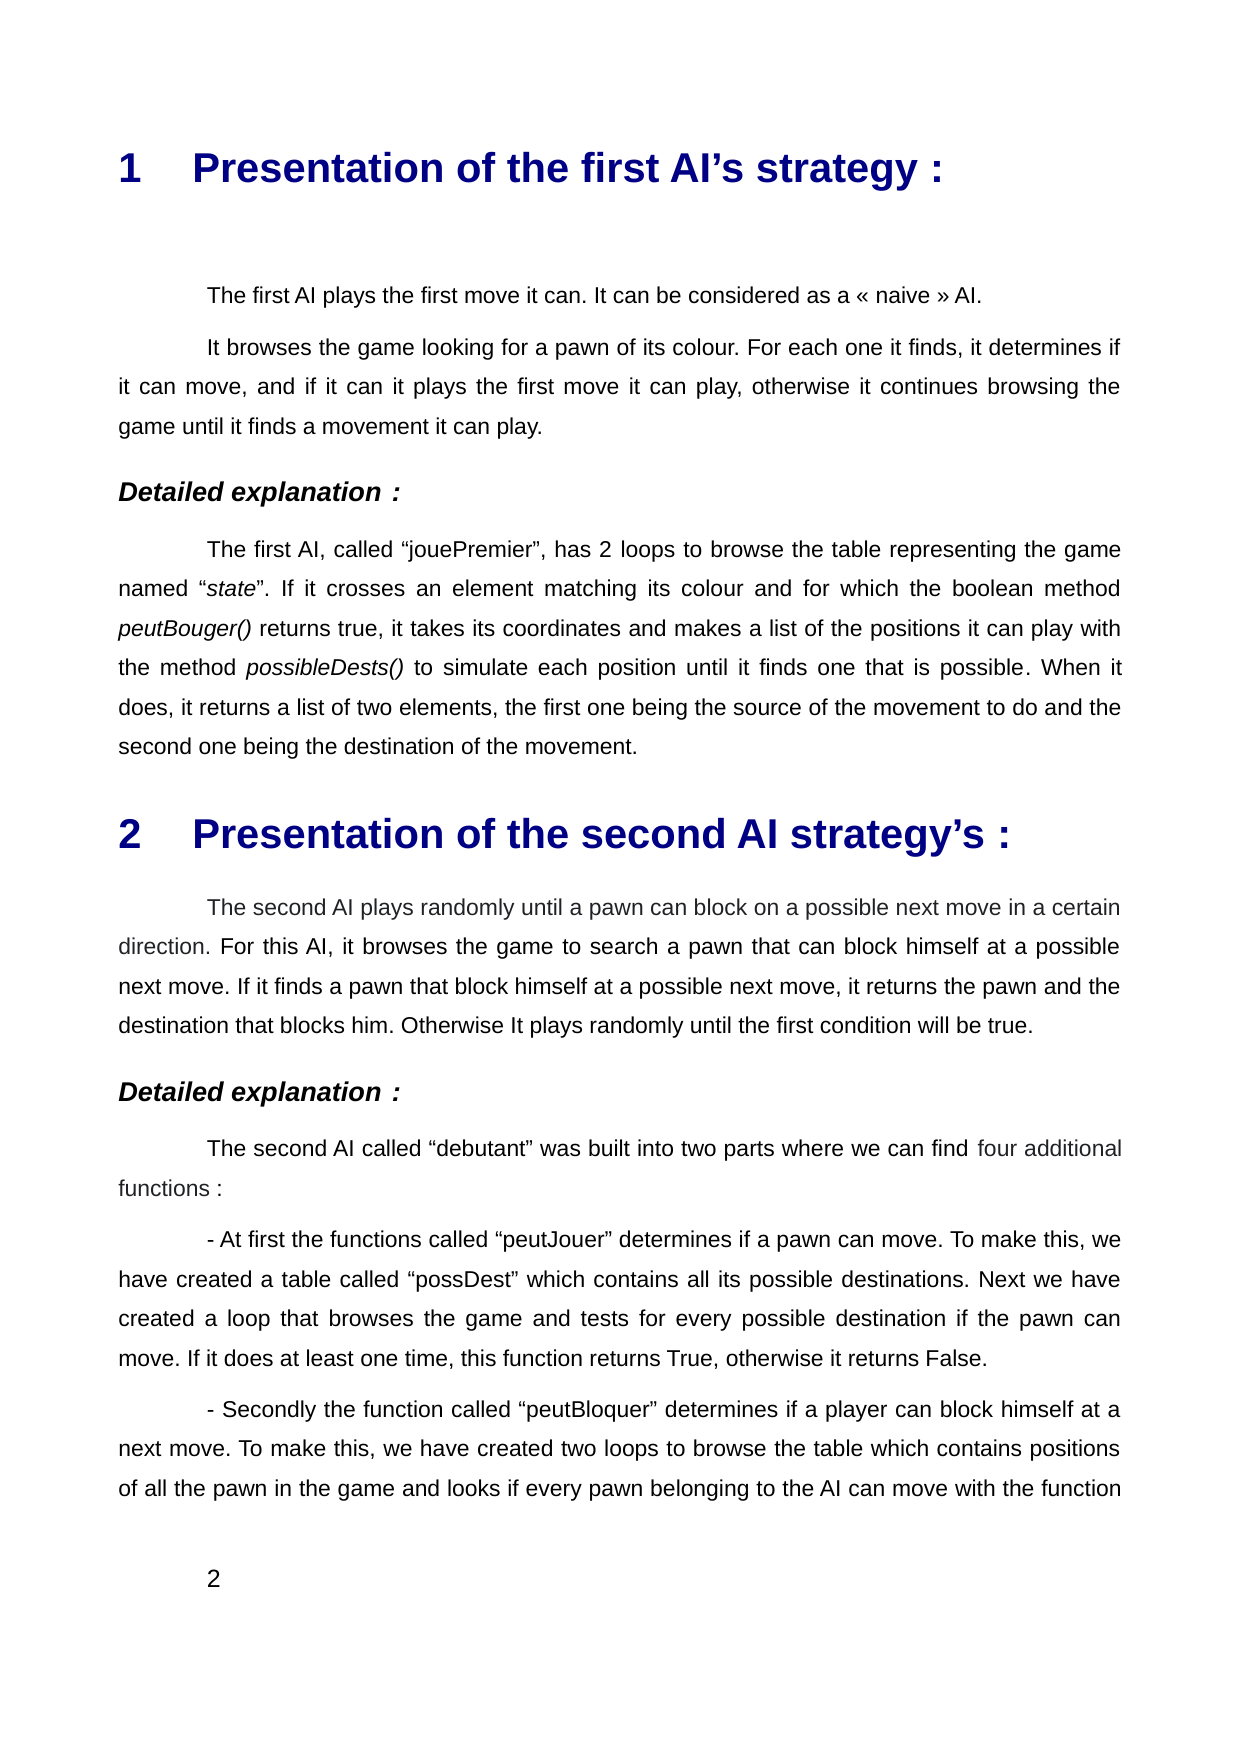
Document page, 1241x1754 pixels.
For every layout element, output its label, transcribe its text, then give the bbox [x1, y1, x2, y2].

text It browses the game looking for a pawn of its colour. For each one it finds, it determines if it can move, and if it can it plays the first move it can play, otherwise it continues browsing the game until it finds a movement it can play. [118, 334, 1122, 439]
text - At first the functions called “peutJouer” determines if a pawn can move. To make this, we have created a table called “possDest” which contains all its possible destinations. Next we have created a loop that browses the game and tests for every possible destination if the pawn can move. If it does at least one time, this function returns True, otherwise it returns False. [118, 1226, 1122, 1371]
subtitle Presentation of the first AI’s strategy : [118, 143, 1122, 191]
text The second AI plays randomly until a pawn can block on a possible next move in a certain direction. For this AI, it browses the game to search a pawn that can block himself at a possible next move. If it finds a pawn that block himself at a possible next move, it returns the pawn and the destination that blocks him. Otherwise It plays randomly until the first condition will be true. [118, 894, 1122, 1038]
subtitle Presentation of the second AI strategy’s : [118, 809, 1122, 857]
subtitle Detailed explanation : [118, 476, 1122, 508]
subtitle Detailed explanation : [118, 1076, 1122, 1107]
text The first AI plays the first move it can. It can be considered as a « naive » AI. [118, 282, 1122, 309]
text The second AI called “debutant” was built into two parts where we can find four additional functions : [118, 1135, 1122, 1201]
text The first AI, called “jouePremier”, has 2 loops to browse the table representing the game named “state”. If it crosses an element matching its colour and for which the boolean method peutBouger() returns true, it takes its coordinates and makes a list of the positions it can play with the method possibleDests() to simulate each position until it finds one that is possible. When it does, it returns a list of two elements, the first one being the source of the movement to do and the second one being the destination of the movement. [118, 536, 1122, 759]
text - Secondly the function called “peutBloquer” determines if a player can block himself at a next move. To make this, we have created two loops to browse the table which contains positions of all the pawn in the game and looks if every pawn belonging to the AI can move with the function [118, 1396, 1122, 1501]
